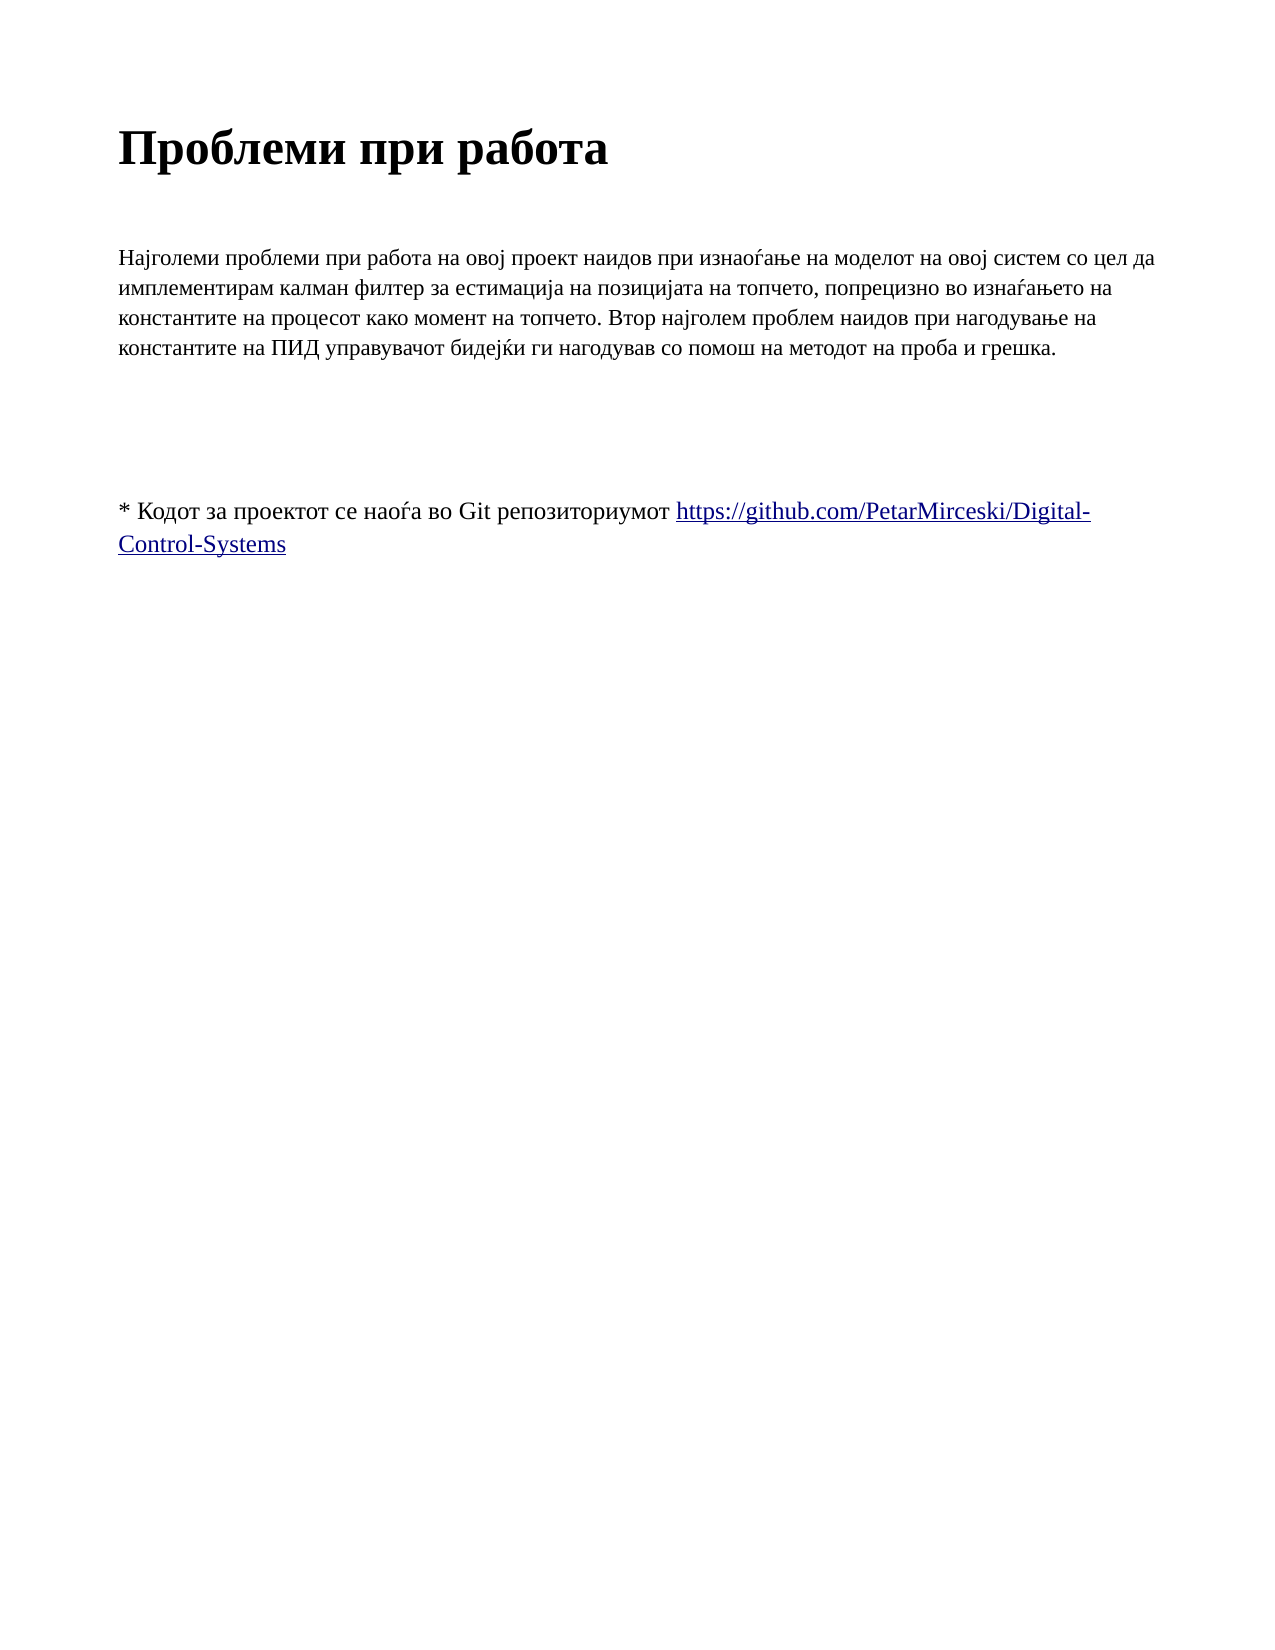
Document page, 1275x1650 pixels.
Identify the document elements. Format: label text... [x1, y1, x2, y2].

text Проблеми при работа [118, 118, 1157, 176]
text Најголеми проблеми при работа на овој проект наидов при изнаоѓање на моделот на овој систем со цел да имплементирам калман филтер за естимација на позицијата на топчето, попрецизно во изнаѓањето на константите на процесот како момент на топчето. Втор најголем проблем наидов при нагодување на константите на ПИД управувачот бидејќи ги нагодував со помош на методот на проба и грешка. [118, 243, 1157, 361]
text * Кодот за проектот се наоѓа во Git репозиториумот https://github.com/PetarMirceski/Digital-Control-Systems [118, 463, 1157, 558]
